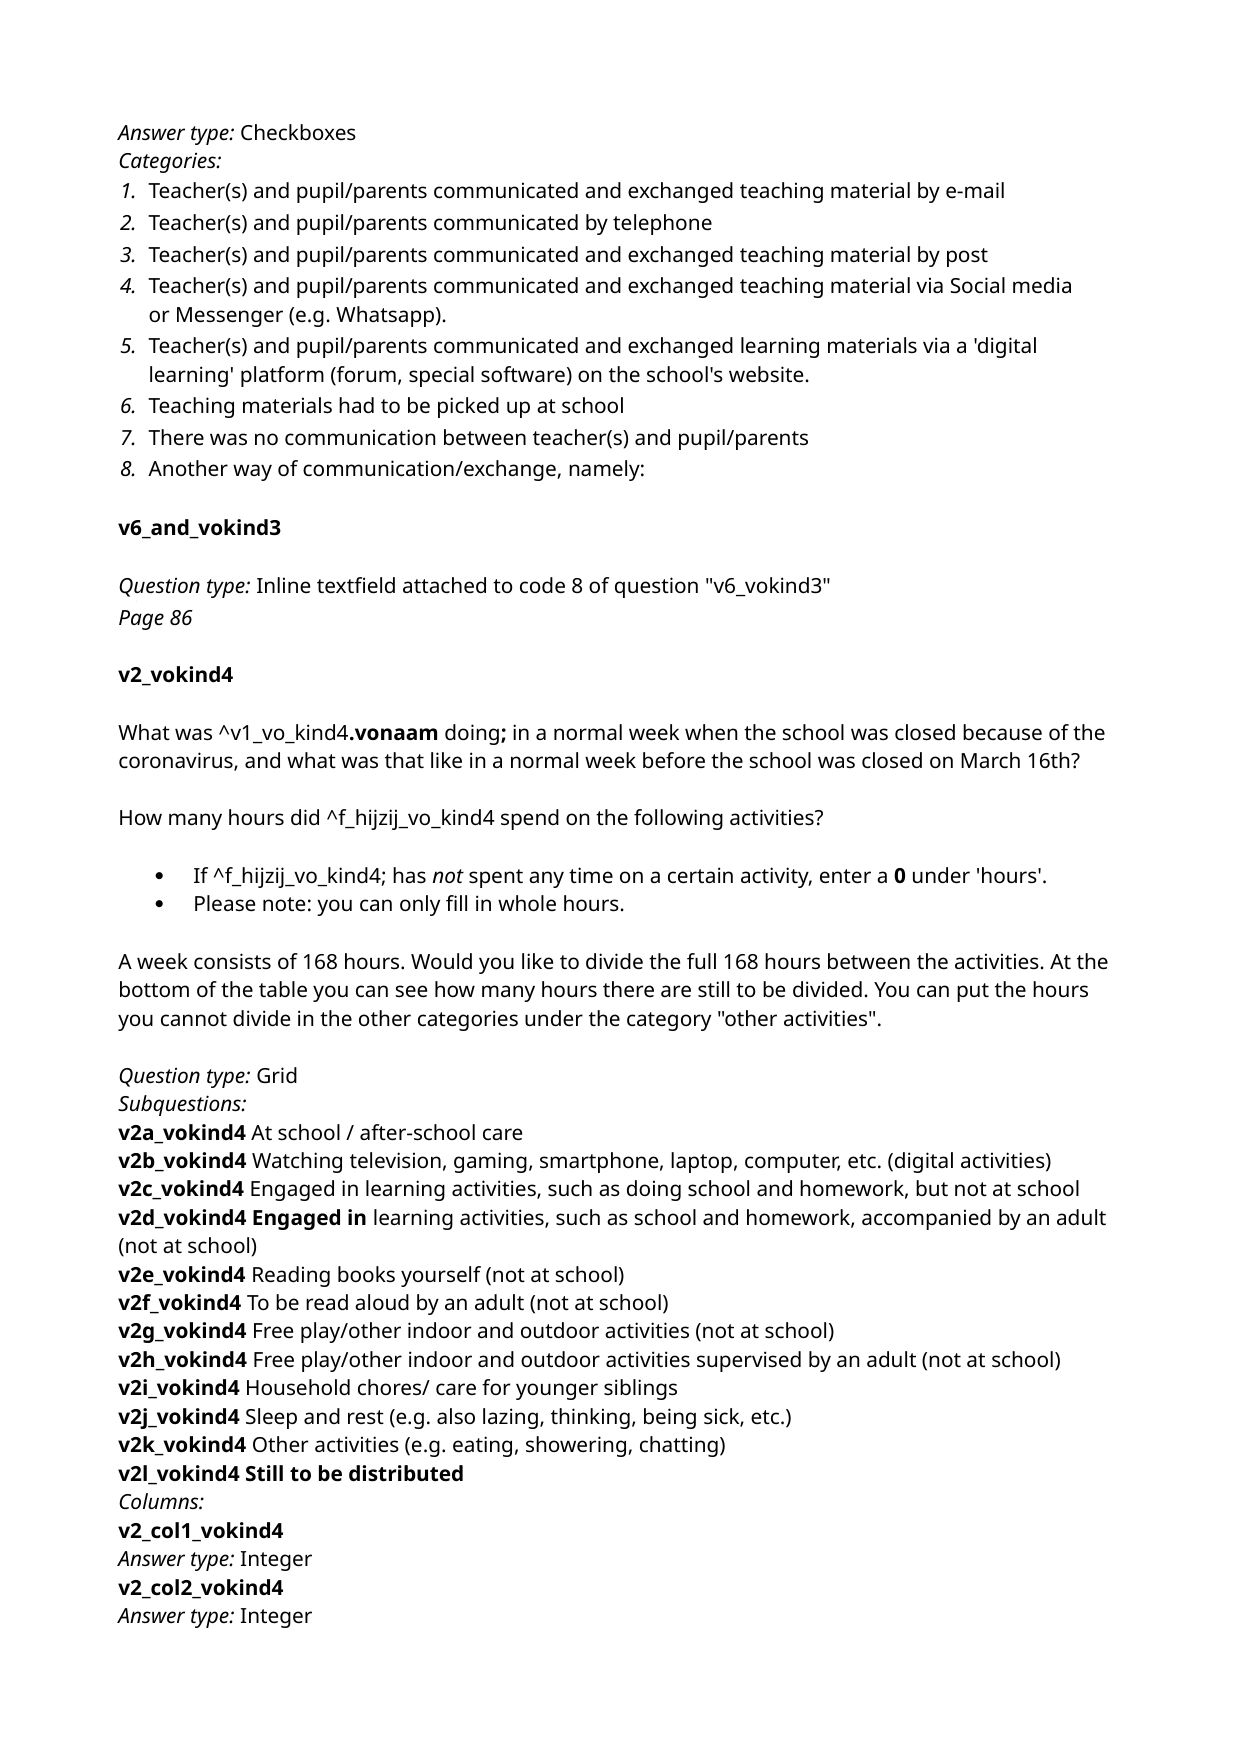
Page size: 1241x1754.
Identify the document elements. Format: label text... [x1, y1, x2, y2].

table_cell 4. [118, 270, 147, 330]
text A week consists of 168 hours. Would you like to divide the full 168 hours between the activities. At the bottom of the table you can see how many hours there are still to be divided. You can put the hours you cannot divide in the other categories under the category "other activities". [118, 947, 1122, 1032]
table_cell Teacher(s) and pupil/parents communicated and exchanged teaching material via Social media or Messenger (e.g. Whatsapp). [147, 270, 1093, 330]
table_cell 3. [118, 238, 147, 270]
subtitle v2_vokind4 [118, 660, 1122, 689]
table_cell 2. [118, 207, 147, 238]
table_cell 8. [118, 453, 147, 484]
text Page 86 [118, 603, 1122, 631]
table_cell 5. [118, 330, 147, 390]
text Answer type: Integer [118, 1601, 1122, 1629]
subtitle v6_and_vokind3 [118, 513, 1122, 542]
table_cell Teacher(s) and pupil/parents communicated and exchanged learning materials via a 'digital learning' platform (forum, special software) on the school's website. [147, 330, 1093, 390]
table_cell Another way of communication/exchange, namely: [147, 453, 1093, 484]
table_cell 6. [118, 390, 147, 421]
table_cell Teacher(s) and pupil/parents communicated and exchanged teaching material by post [147, 238, 1093, 270]
table_cell Teaching materials had to be picked up at school [147, 390, 1093, 421]
list Please note: you can only fill in whole hours. [156, 889, 1122, 918]
table_cell There was no communication between teacher(s) and pupil/parents [147, 421, 1093, 453]
text Question type: Grid [118, 1061, 1122, 1089]
text What was ^v1_vo_kind4.vonaam doing; in a normal week when the school was closed because of the coronavirus, and what was that like in a normal week before the school was closed on March 16th? How many hours did ^f_hijzij_vo_kind4 spend on the following activities? [118, 718, 1122, 832]
text Answer type: Checkboxes [118, 118, 1122, 147]
table_cell 7. [118, 421, 147, 453]
table_cell Teacher(s) and pupil/parents communicated by telephone [147, 207, 1093, 238]
text Categories: [118, 147, 1122, 175]
text Columns: v2_col1_vokind4 [118, 1487, 1122, 1544]
text Answer type: Integer [118, 1544, 1122, 1573]
list If ^f_hijzij_vo_kind4; has not spent any time on a certain activity, enter a 0 under 'hours'. [156, 861, 1122, 889]
table_header Teacher(s) and pupil/parents communicated and exchanged teaching material by e-mail [147, 175, 1093, 207]
text Subquestions: v2a_vokind4 At school / after-school care v2b_vokind4 Watching television, gaming, smartphone, laptop, computer, etc. (digital activities) v2c_vokind4 Engaged in learning activities, such as doing school and homework, but not at school v2d_vokind4 Engaged in learning activities, such as school and homework, accompanied by an adult (not at school) v2e_vokind4 Reading books yourself (not at school) v2f_vokind4 To be read aloud by an adult (not at school) v2g_vokind4 Free play/other indoor and outdoor activities (not at school) v2h_vokind4 Free play/other indoor and outdoor activities supervised by an adult (not at school) v2i_vokind4 Household chores/ care for younger siblings v2j_vokind4 Sleep and rest (e.g. also lazing, thinking, being sick, etc.) v2k_vokind4 Other activities (e.g. eating, showering, chatting) v2l_vokind4 Still to be distributed [118, 1089, 1122, 1487]
table_header 1. [118, 175, 147, 207]
text v2_col2_vokind4 [118, 1573, 1122, 1601]
text Question type: Inline textfield attached to code 8 of question "v6_vokind3" [118, 571, 1122, 599]
